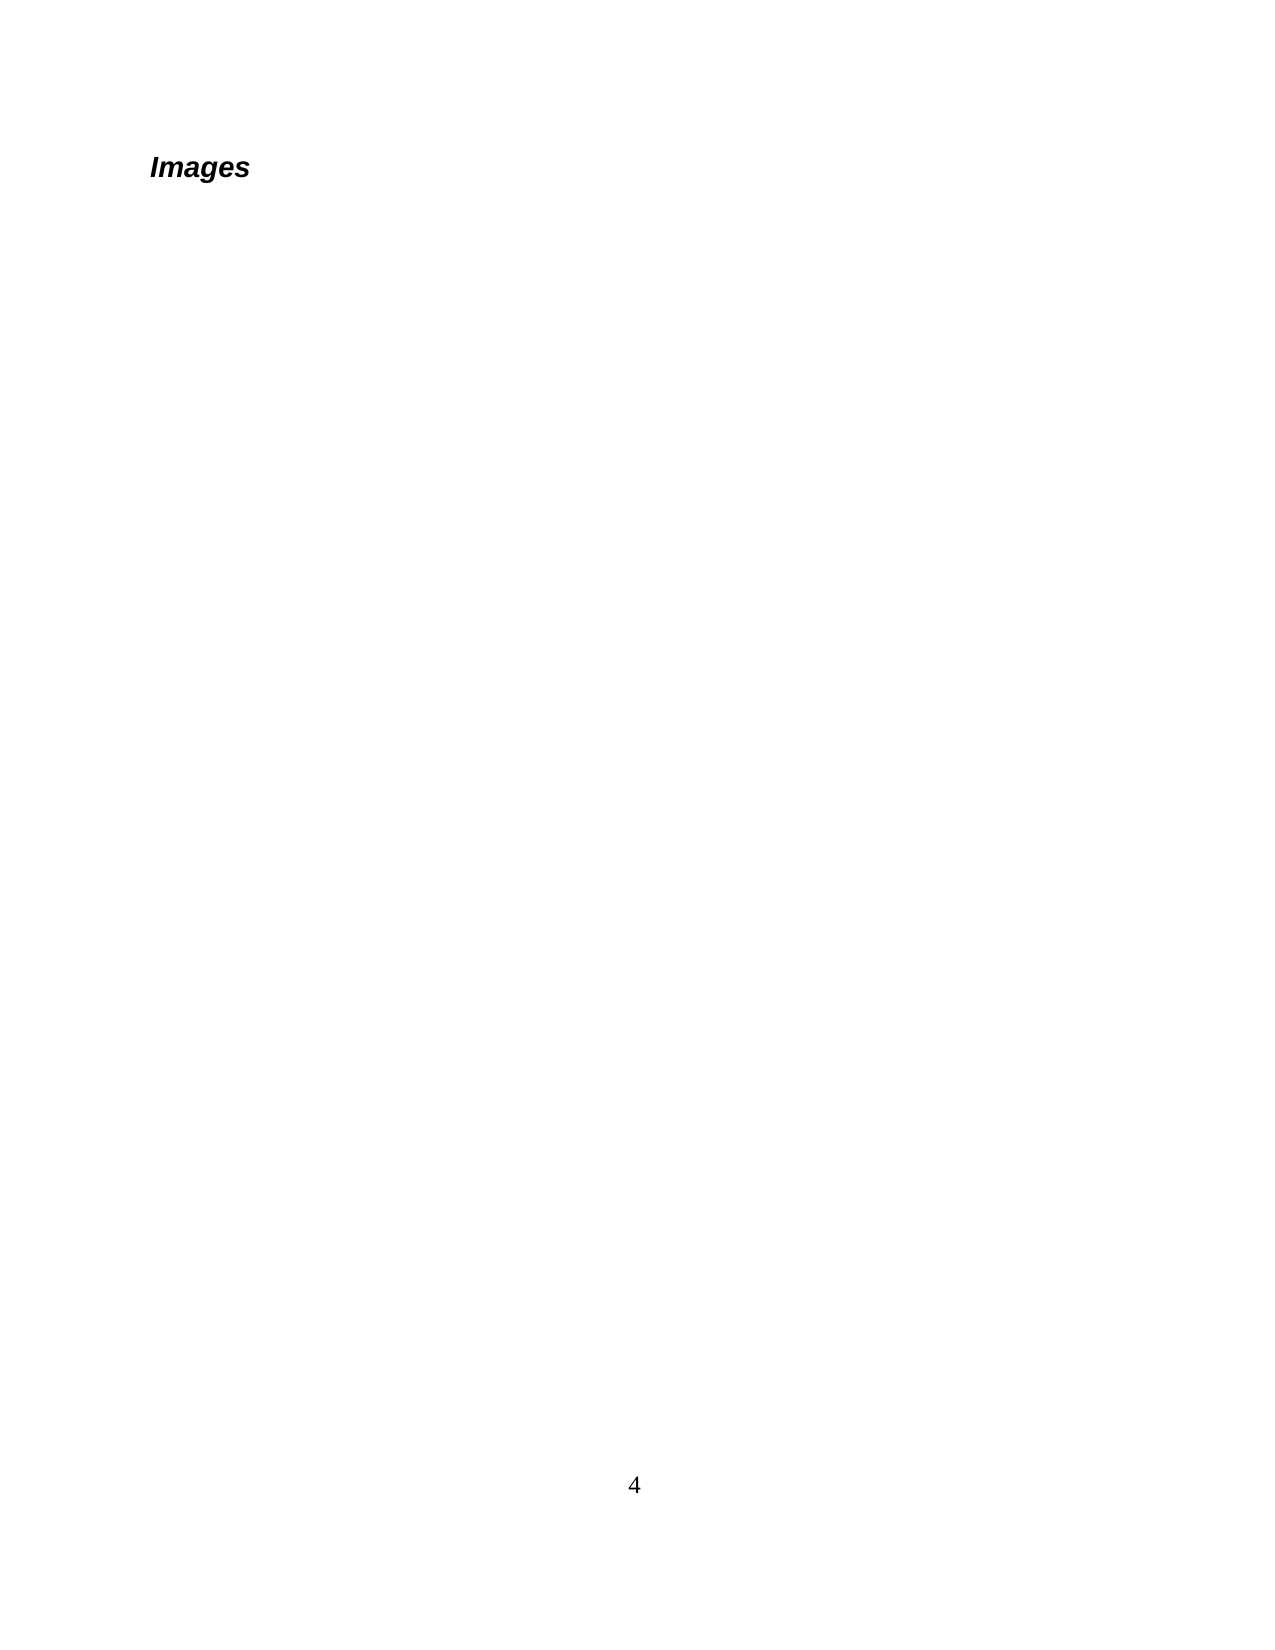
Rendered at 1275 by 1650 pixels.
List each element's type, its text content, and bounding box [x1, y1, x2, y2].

subtitle Images [150, 150, 1125, 183]
